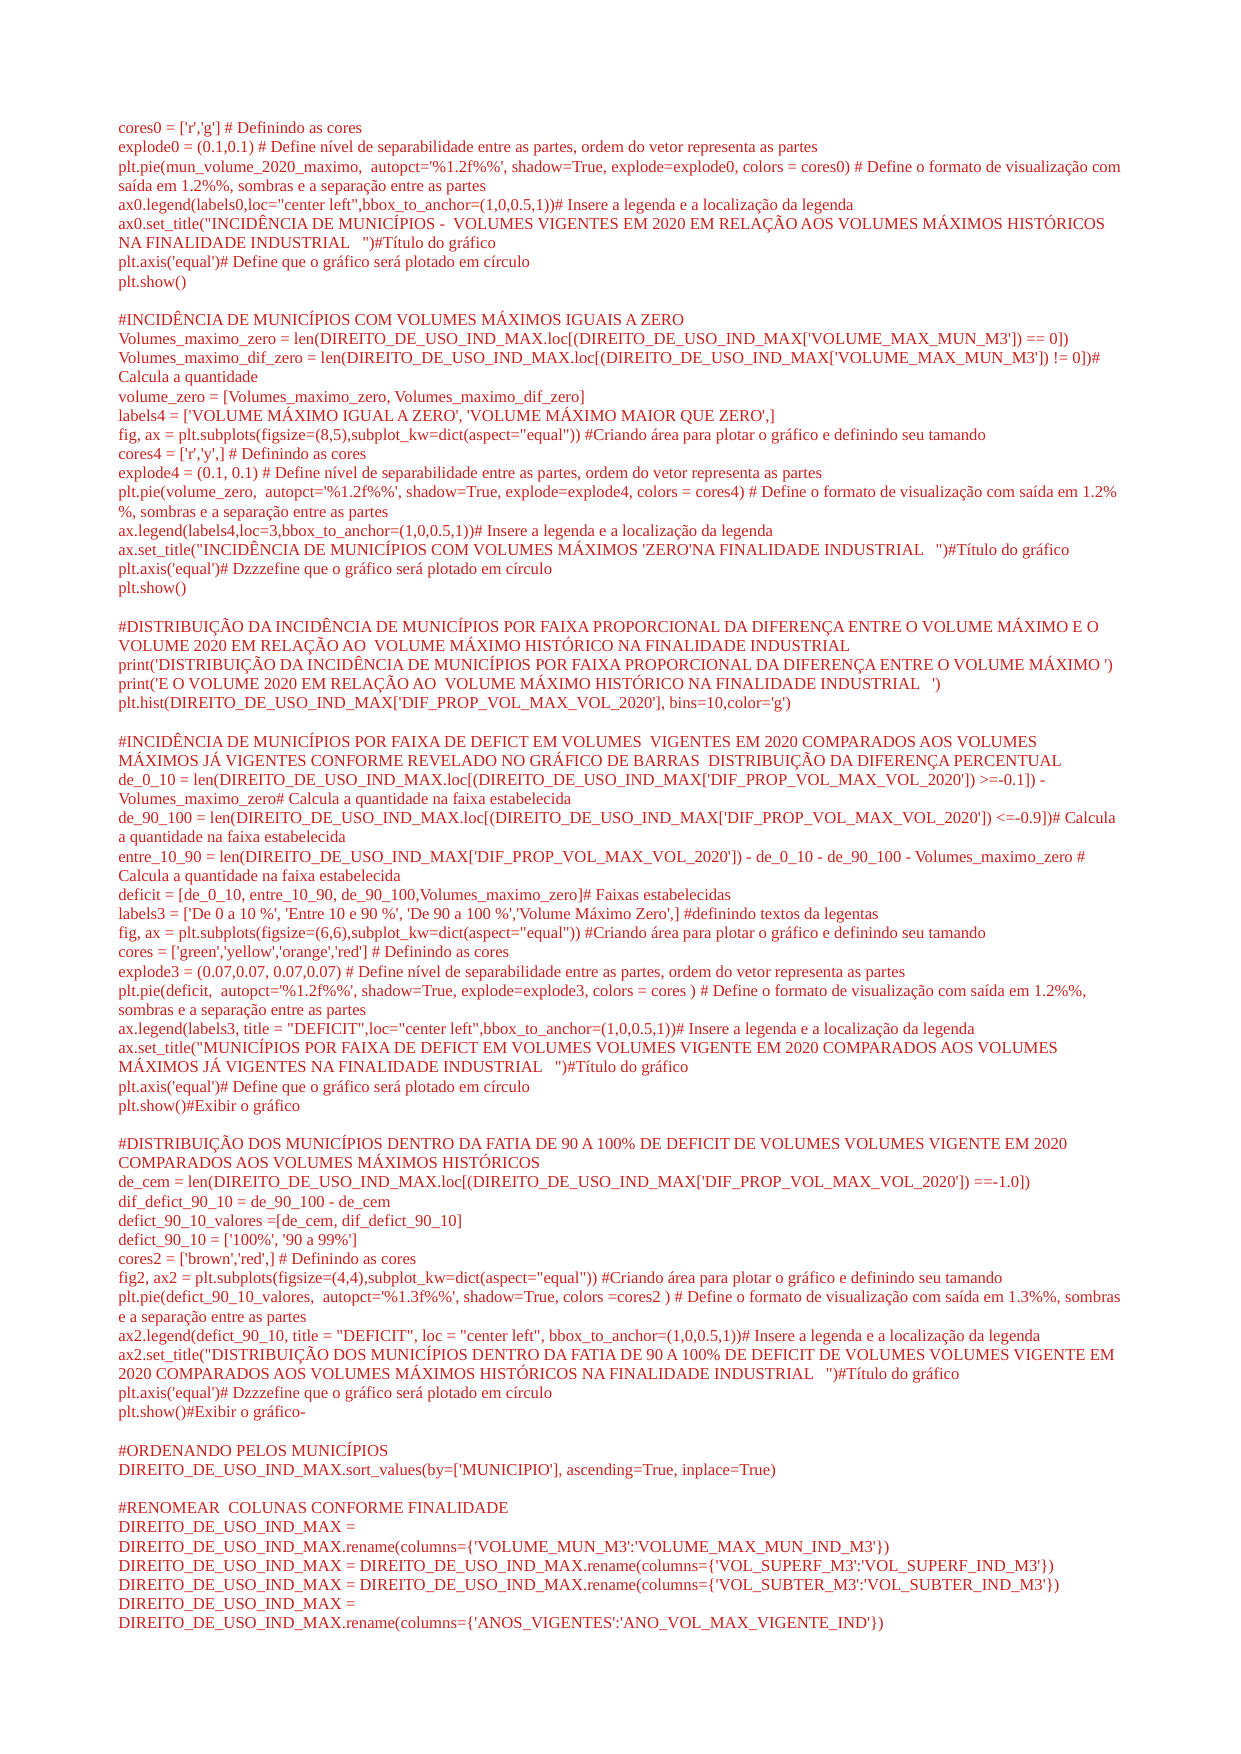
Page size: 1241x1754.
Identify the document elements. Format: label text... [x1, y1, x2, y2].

text plt.hist(DIREITO_DE_USO_IND_MAX['DIF_PROP_VOL_MAX_VOL_2020'], bins=10,color='g') [118, 693, 1122, 712]
text plt.axis('equal')# Define que o gráfico será plotado em círculo [118, 1076, 1122, 1096]
text plt.pie(defict_90_10_valores, autopct='%1.3f%%', shadow=True, colors =cores2 ) # Define o formato de visualização com saída em 1.3%%, sombras e a separação entre as partes [118, 1287, 1122, 1326]
text ax0.legend(labels0,loc="center left",bbox_to_anchor=(1,0,0.5,1))# Insere a legenda e a localização da legenda [118, 195, 1122, 214]
text dif_defict_90_10 = de_90_100 - de_cem [118, 1191, 1122, 1211]
text plt.show()#Exibir o gráfico- [118, 1402, 1122, 1421]
text ax.legend(labels3, title = "DEFICIT",loc="center left",bbox_to_anchor=(1,0,0.5,1))# Insere a legenda e a localização da legenda [118, 1019, 1122, 1038]
text labels4 = ['VOLUME MÁXIMO IGUAL A ZERO', 'VOLUME MÁXIMO MAIOR QUE ZERO',] [118, 406, 1122, 425]
text plt.axis('equal')# Define que o gráfico será plotado em círculo [118, 252, 1122, 271]
text plt.show()#Exibir o gráfico [118, 1096, 1122, 1115]
text #INCIDÊNCIA DE MUNICÍPIOS POR FAIXA DE DEFICT EM VOLUMES VIGENTES EM 2020 COMPARADOS AOS VOLUMES MÁXIMOS JÁ VIGENTES CONFORME REVELADO NO GRÁFICO DE BARRAS DISTRIBUIÇÃO DA DIFERENÇA PERCENTUAL [118, 731, 1122, 770]
text DIREITO_DE_USO_IND_MAX = DIREITO_DE_USO_IND_MAX.rename(columns={'ANOS_VIGENTES':'ANO_VOL_MAX_VIGENTE_IND'}) [118, 1594, 1122, 1632]
text Volumes_maximo_dif_zero = len(DIREITO_DE_USO_IND_MAX.loc[(DIREITO_DE_USO_IND_MAX['VOLUME_MAX_MUN_M3']) != 0])# Calcula a quantidade [118, 348, 1122, 386]
text explode0 = (0.1,0.1) # Define nível de separabilidade entre as partes, ordem do vetor representa as partes [118, 137, 1122, 156]
text Volumes_maximo_zero = len(DIREITO_DE_USO_IND_MAX.loc[(DIREITO_DE_USO_IND_MAX['VOLUME_MAX_MUN_M3']) == 0]) [118, 329, 1122, 348]
text #DISTRIBUIÇÃO DA INCIDÊNCIA DE MUNICÍPIOS POR FAIXA PROPORCIONAL DA DIFERENÇA ENTRE O VOLUME MÁXIMO E O VOLUME 2020 EM RELAÇÃO AO VOLUME MÁXIMO HISTÓRICO NA FINALIDADE INDUSTRIAL [118, 616, 1122, 655]
text defict_90_10 = ['100%', '90 a 99%'] [118, 1230, 1122, 1249]
text fig, ax = plt.subplots(figsize=(6,6),subplot_kw=dict(aspect="equal")) #Criando área para plotar o gráfico e definindo seu tamando [118, 923, 1122, 942]
text ax.set_title("MUNICÍPIOS POR FAIXA DE DEFICT EM VOLUMES VOLUMES VIGENTE EM 2020 COMPARADOS AOS VOLUMES MÁXIMOS JÁ VIGENTES NA FINALIDADE INDUSTRIAL ")#Título do gráfico [118, 1038, 1122, 1076]
text volume_zero = [Volumes_maximo_zero, Volumes_maximo_dif_zero] [118, 386, 1122, 406]
text entre_10_90 = len(DIREITO_DE_USO_IND_MAX['DIF_PROP_VOL_MAX_VOL_2020']) - de_0_10 - de_90_100 - Volumes_maximo_zero # Calcula a quantidade na faixa estabelecida [118, 846, 1122, 885]
text de_90_100 = len(DIREITO_DE_USO_IND_MAX.loc[(DIREITO_DE_USO_IND_MAX['DIF_PROP_VOL_MAX_VOL_2020']) <=-0.9])# Calcula a quantidade na faixa estabelecida [118, 808, 1122, 846]
text #INCIDÊNCIA DE MUNICÍPIOS COM VOLUMES MÁXIMOS IGUAIS A ZERO [118, 310, 1122, 329]
text cores = ['green','yellow','orange','red'] # Definindo as cores [118, 942, 1122, 961]
text plt.show() [118, 578, 1122, 597]
text fig2, ax2 = plt.subplots(figsize=(4,4),subplot_kw=dict(aspect="equal")) #Criando área para plotar o gráfico e definindo seu tamando [118, 1268, 1122, 1287]
text explode4 = (0.1, 0.1) # Define nível de separabilidade entre as partes, ordem do vetor representa as partes [118, 463, 1122, 482]
text DIREITO_DE_USO_IND_MAX.sort_values(by=['MUNICIPIO'], ascending=True, inplace=True) [118, 1460, 1122, 1479]
text plt.axis('equal')# Dzzzefine que o gráfico será plotado em círculo [118, 559, 1122, 578]
text #ORDENANDO PELOS MUNICÍPIOS [118, 1441, 1122, 1460]
text ax.set_title("INCIDÊNCIA DE MUNICÍPIOS COM VOLUMES MÁXIMOS 'ZERO'NA FINALIDADE INDUSTRIAL ")#Título do gráfico [118, 540, 1122, 559]
text plt.pie(deficit, autopct='%1.2f%%', shadow=True, explode=explode3, colors = cores ) # Define o formato de visualização com saída em 1.2%%, sombras e a separação entre as partes [118, 981, 1122, 1019]
text DIREITO_DE_USO_IND_MAX = DIREITO_DE_USO_IND_MAX.rename(columns={'VOL_SUPERF_M3':'VOL_SUPERF_IND_M3'}) [118, 1556, 1122, 1575]
text #RENOMEAR COLUNAS CONFORME FINALIDADE [118, 1498, 1122, 1517]
text print('E O VOLUME 2020 EM RELAÇÃO AO VOLUME MÁXIMO HISTÓRICO NA FINALIDADE INDUSTRIAL ') [118, 674, 1122, 693]
text DIREITO_DE_USO_IND_MAX = DIREITO_DE_USO_IND_MAX.rename(columns={'VOLUME_MUN_M3':'VOLUME_MAX_MUN_IND_M3'}) [118, 1517, 1122, 1556]
text cores2 = ['brown','red',] # Definindo as cores [118, 1249, 1122, 1268]
text ax.legend(labels4,loc=3,bbox_to_anchor=(1,0,0.5,1))# Insere a legenda e a localização da legenda [118, 521, 1122, 540]
text plt.show() [118, 271, 1122, 291]
text cores0 = ['r','g'] # Definindo as cores [118, 118, 1122, 137]
text ax2.set_title("DISTRIBUIÇÃO DOS MUNICÍPIOS DENTRO DA FATIA DE 90 A 100% DE DEFICIT DE VOLUMES VOLUMES VIGENTE EM 2020 COMPARADOS AOS VOLUMES MÁXIMOS HISTÓRICOS NA FINALIDADE INDUSTRIAL ")#Título do gráfico [118, 1345, 1122, 1383]
text print('DISTRIBUIÇÃO DA INCIDÊNCIA DE MUNICÍPIOS POR FAIXA PROPORCIONAL DA DIFERENÇA ENTRE O VOLUME MÁXIMO ') [118, 655, 1122, 674]
text de_0_10 = len(DIREITO_DE_USO_IND_MAX.loc[(DIREITO_DE_USO_IND_MAX['DIF_PROP_VOL_MAX_VOL_2020']) >=-0.1]) - Volumes_maximo_zero# Calcula a quantidade na faixa estabelecida [118, 770, 1122, 808]
text DIREITO_DE_USO_IND_MAX = DIREITO_DE_USO_IND_MAX.rename(columns={'VOL_SUBTER_M3':'VOL_SUBTER_IND_M3'}) [118, 1575, 1122, 1594]
text ax2.legend(defict_90_10, title = "DEFICIT", loc = "center left", bbox_to_anchor=(1,0,0.5,1))# Insere a legenda e a localização da legenda [118, 1326, 1122, 1345]
text labels3 = ['De 0 a 10 %', 'Entre 10 e 90 %', 'De 90 a 100 %','Volume Máximo Zero',] #definindo textos da legentas [118, 904, 1122, 923]
text plt.axis('equal')# Dzzzefine que o gráfico será plotado em círculo [118, 1383, 1122, 1402]
text cores4 = ['r','y',] # Definindo as cores [118, 444, 1122, 463]
text explode3 = (0.07,0.07, 0.07,0.07) # Define nível de separabilidade entre as partes, ordem do vetor representa as partes [118, 961, 1122, 981]
text ax0.set_title("INCIDÊNCIA DE MUNICÍPIOS - VOLUMES VIGENTES EM 2020 EM RELAÇÃO AOS VOLUMES MÁXIMOS HISTÓRICOS NA FINALIDADE INDUSTRIAL ")#Título do gráfico [118, 214, 1122, 252]
text plt.pie(volume_zero, autopct='%1.2f%%', shadow=True, explode=explode4, colors = cores4) # Define o formato de visualização com saída em 1.2%%, sombras e a separação entre as partes [118, 482, 1122, 521]
text defict_90_10_valores =[de_cem, dif_defict_90_10] [118, 1211, 1122, 1230]
text deficit = [de_0_10, entre_10_90, de_90_100,Volumes_maximo_zero]# Faixas estabelecidas [118, 885, 1122, 904]
text plt.pie(mun_volume_2020_maximo, autopct='%1.2f%%', shadow=True, explode=explode0, colors = cores0) # Define o formato de visualização com saída em 1.2%%, sombras e a separação entre as partes [118, 156, 1122, 195]
text #DISTRIBUIÇÃO DOS MUNICÍPIOS DENTRO DA FATIA DE 90 A 100% DE DEFICIT DE VOLUMES VOLUMES VIGENTE EM 2020 COMPARADOS AOS VOLUMES MÁXIMOS HISTÓRICOS [118, 1134, 1122, 1172]
text fig, ax = plt.subplots(figsize=(8,5),subplot_kw=dict(aspect="equal")) #Criando área para plotar o gráfico e definindo seu tamando [118, 425, 1122, 444]
text de_cem = len(DIREITO_DE_USO_IND_MAX.loc[(DIREITO_DE_USO_IND_MAX['DIF_PROP_VOL_MAX_VOL_2020']) ==-1.0]) [118, 1172, 1122, 1191]
